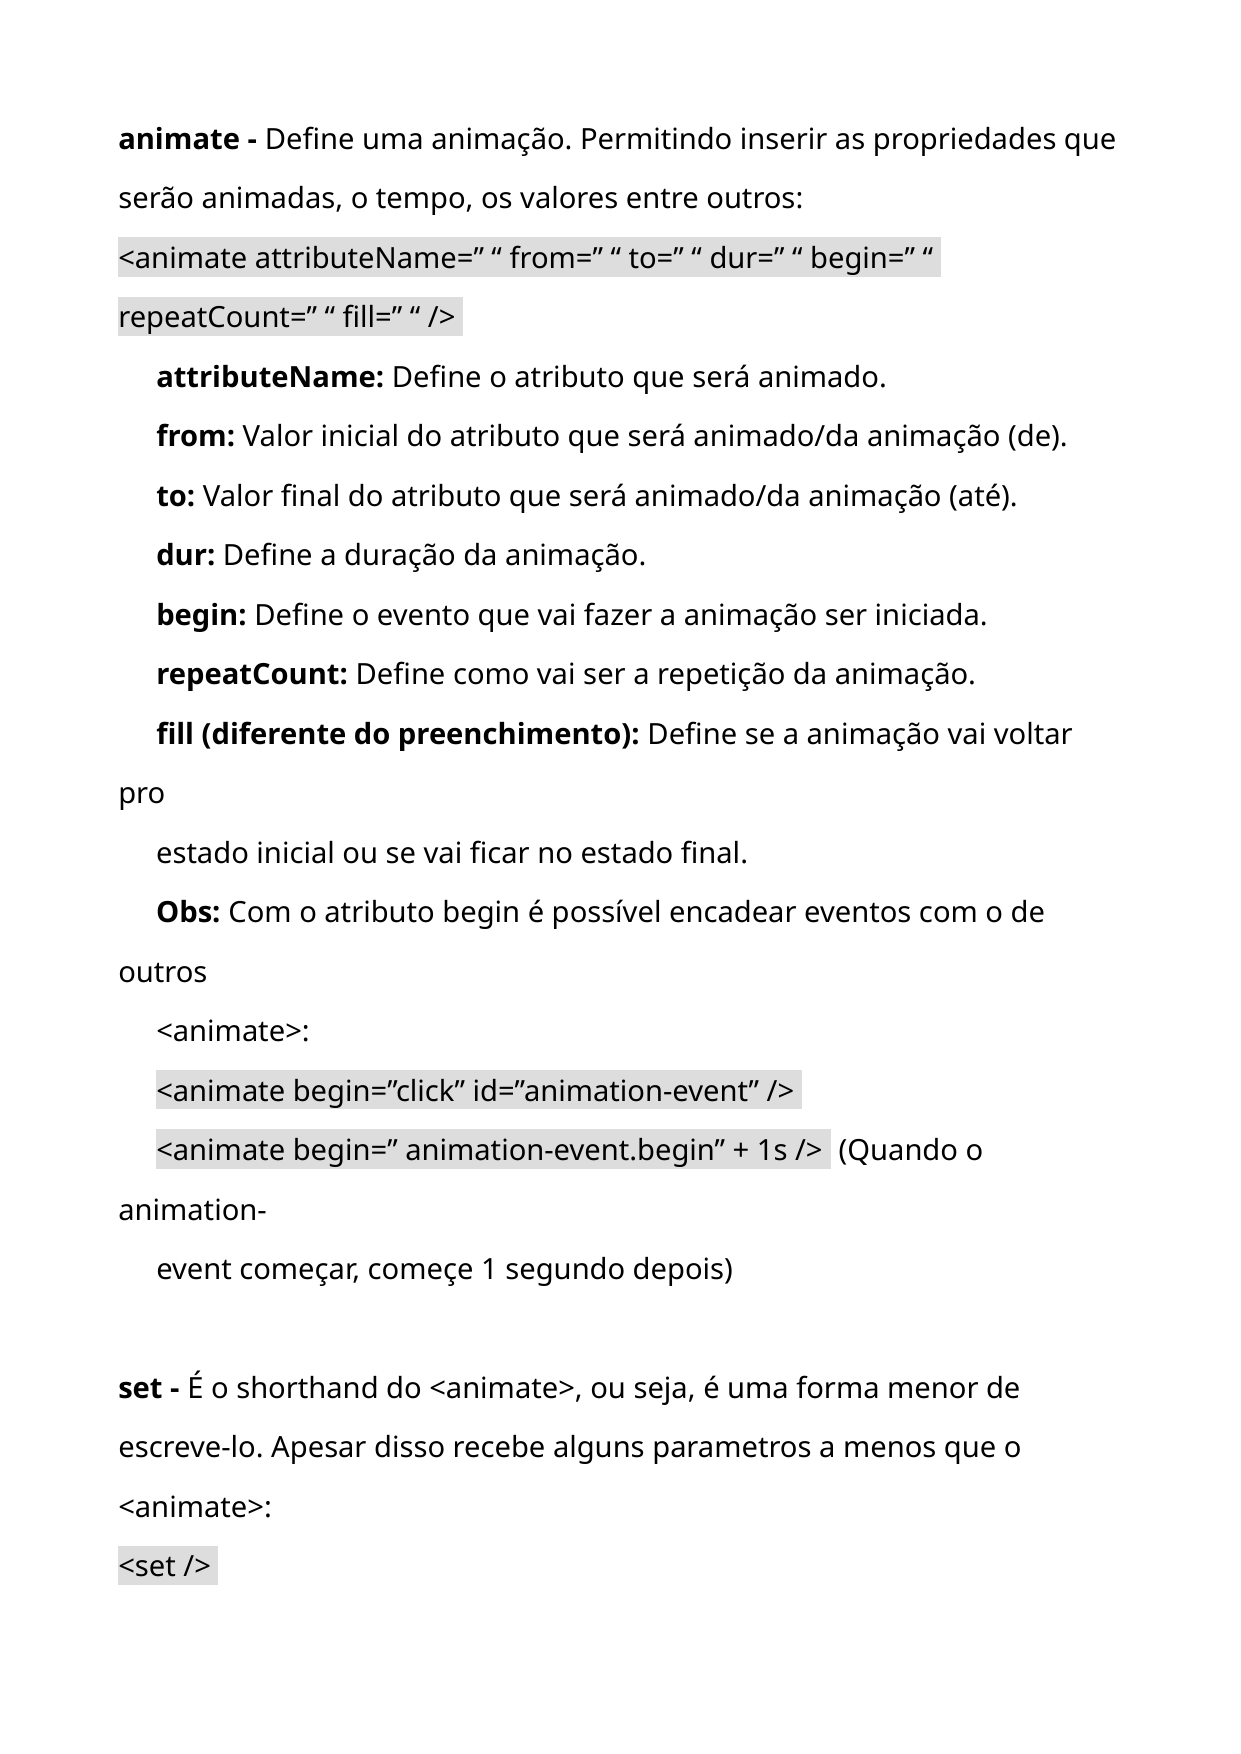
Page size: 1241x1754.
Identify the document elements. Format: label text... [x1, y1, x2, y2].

text <set /> [118, 1546, 1122, 1585]
text from: Valor inicial do atributo que será animado/da animação (de). [118, 416, 1122, 455]
text fill (diferente do preenchimento): Define se a animação vai voltar pro [118, 713, 1122, 812]
text begin: Define o evento que vai fazer a animação ser iniciada. [118, 594, 1122, 634]
text dur: Define a duração da animação. [118, 534, 1122, 574]
text <animate begin=”click” id=”animation-event” /> [118, 1070, 1122, 1109]
text set - É o shorthand do <animate>, ou seja, é uma forma menor de escreve-lo. Apesar disso recebe alguns parametros a menos que o <animate>: [118, 1367, 1122, 1526]
text repeatCount: Define como vai ser a repetição da animação. [118, 653, 1122, 693]
text Obs: Com o atributo begin é possível encadear eventos com o de outros [118, 891, 1122, 991]
text <animate>: [118, 1010, 1122, 1050]
text <animate attributeName=” “ from=” “ to=” “ dur=” “ begin=” “ repeatCount=” “ fill=” “ /> [118, 237, 1122, 336]
text attributeName: Define o atributo que será animado. [118, 356, 1122, 396]
text animate - Define uma animação. Permitindo inserir as propriedades que serão animadas, o tempo, os valores entre outros: [118, 118, 1122, 217]
text <animate begin=” animation-event.begin” + 1s /> (Quando o animation- [118, 1129, 1122, 1228]
text estado inicial ou se vai ficar no estado final. [118, 832, 1122, 872]
text to: Valor final do atributo que será animado/da animação (até). [118, 475, 1122, 515]
text event começar, começe 1 segundo depois) [118, 1248, 1122, 1288]
